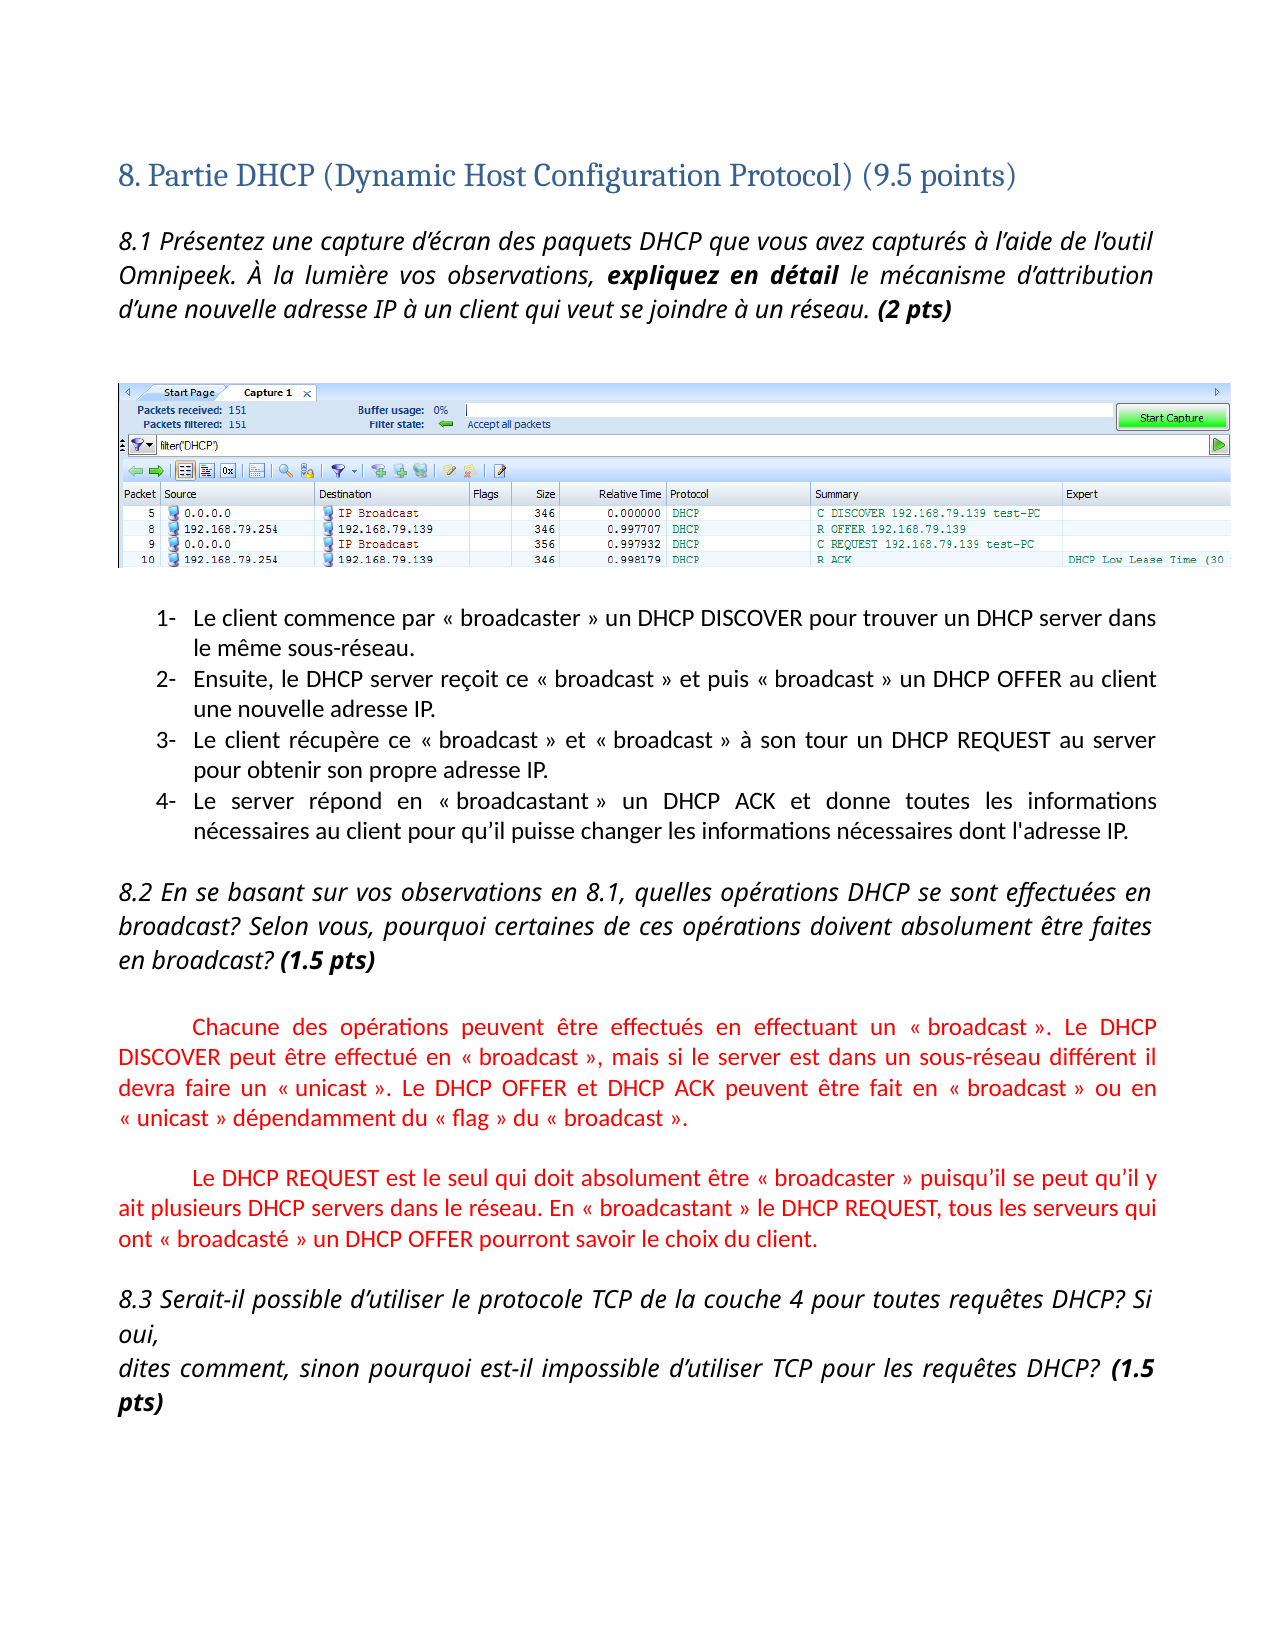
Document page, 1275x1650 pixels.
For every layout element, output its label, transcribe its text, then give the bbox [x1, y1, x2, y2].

list Ensuite, le DHCP server reçoit ce « broadcast » et puis « broadcast » un DHCP OFFER au client une nouvelle adresse IP. [156, 663, 1157, 724]
text Chacune des opérations peuvent être effectués en effectuant un « broadcast ». Le DHCP DISCOVER peut être effectué en « broadcast », mais si le server est dans un sous-réseau différent il devra faire un « unicast ». Le DHCP OFFER et DHCP ACK peuvent être fait en « broadcast » ou en « unicast » dépendamment du « flag » du « broadcast ». [118, 1011, 1157, 1133]
text Le DHCP REQUEST est le seul qui doit absolument être « broadcaster » puisqu’il se peut qu’il y ait plusieurs DHCP servers dans le réseau. En « broadcastant » le DHCP REQUEST, tous les serveurs qui ont « broadcasté » un DHCP OFFER pourront savoir le choix du client. [118, 1162, 1157, 1253]
list Le client récupère ce « broadcast » et « broadcast » à son tour un DHCP REQUEST au server pour obtenir son propre adresse IP. [156, 724, 1157, 785]
text 8. Partie DHCP (Dynamic Host Configuration Protocol) (9.5 points) [118, 156, 1157, 195]
list Le client commence par « broadcaster » un DHCP DISCOVER pour trouver un DHCP server dans le même sous-réseau. [156, 602, 1157, 663]
text 8.1 Présentez une capture d’écran des paquets DHCP que vous avez capturés à l’aide de l’outil Omnipeek. À la lumière vos observations, ​expliquez en détail le mécanisme d’attribution d’une nouvelle adresse IP à un client qui veut se joindre à un réseau. ​(2 pts) [118, 223, 1157, 326]
text 8.3 Serait-il possible d’utiliser le protocole TCP de la couche 4 pour toutes requêtes DHCP? Si oui, dites comment, sinon pourquoi est-il impossible d’utiliser TCP pour les requêtes DHCP? ​(1.5 pts) [118, 1282, 1157, 1418]
list Le server répond en « broadcastant » un DHCP ACK et donne toutes les informations nécessaires au client pour qu’il puisse changer les informations nécessaires dont l'adresse IP. [156, 785, 1157, 846]
text 8.2 En se basant sur vos observations en 8.1, quelles opérations DHCP se sont effectuées en broadcast? Selon vous, pourquoi certaines de ces opérations doivent absolument être faites en broadcast?​ (1.5 pts) [118, 875, 1157, 977]
